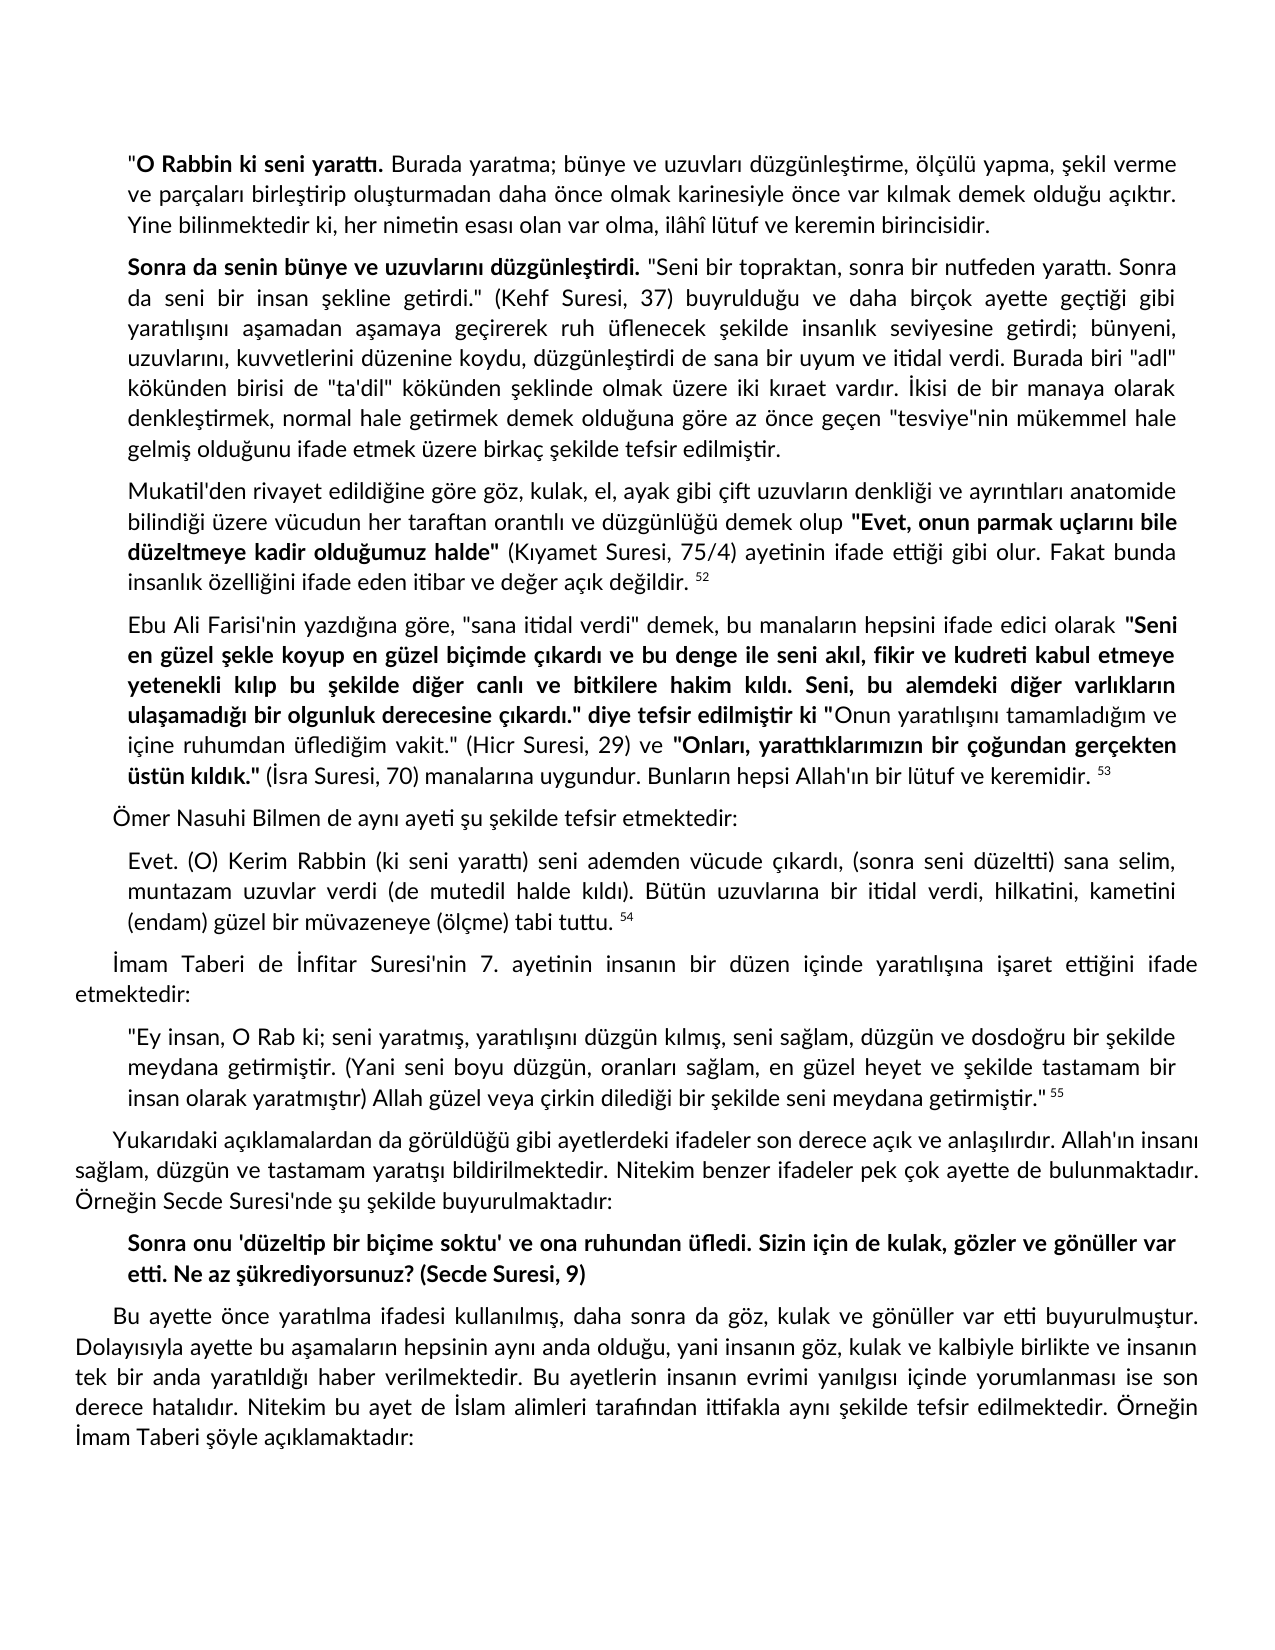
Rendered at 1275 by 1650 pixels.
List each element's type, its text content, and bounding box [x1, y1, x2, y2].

text Sonra da senin bünye ve uzuvlarını düzgünleştirdi. "Seni bir topraktan, sonra bir nutfeden yarattı. Sonra da seni bir insan şekline getirdi." (Kehf Suresi, 37) buyrulduğu ve daha birçok ayette geçtiği gibi yaratılışını aşamadan aşamaya geçirerek ruh üflenecek şekilde insanlık seviyesine getirdi; bünyeni, uzuvlarını, kuvvetlerini düzenine koydu, düzgünleştirdi de sana bir uyum ve itidal verdi. Burada biri "adl" kökünden birisi de "ta'dil" kökünden şeklinde olmak üzere iki kıraet vardır. İkisi de bir manaya olarak denkleştirmek, normal hale getirmek demek olduğuna göre az önce geçen "tesviye"nin mükemmel hale gelmiş olduğunu ifade etmek üzere birkaç şekilde tefsir edilmiştir. [127, 253, 1177, 462]
text Sonra onu 'düzeltip bir biçime soktu' ve ona ruhundan üfledi. Sizin için de kulak, gözler ve gönüller var etti. Ne az şükrediyorsunuz? (Secde Suresi, 9) [127, 1229, 1177, 1287]
text "O Rabbin ki seni yarattı. Burada yaratma; bünye ve uzuvları düzgünleştirme, ölçülü yapma, şekil verme ve parçaları birleştirip oluşturmadan daha önce olmak karinesiyle önce var kılmak demek olduğu açıktır. Yine bilinmektedir ki, her nimetin esası olan var olma, ilâhî lütuf ve keremin birincisidir. [127, 150, 1177, 238]
text "Ey insan, O Rab ki; seni yaratmış, yaratılışını düzgün kılmış, seni sağlam, düzgün ve dosdoğru bir şekilde meydana getirmiştir. (Yani seni boyu düzgün, oranları sağlam, en güzel heyet ve şekilde tastamam bir insan olarak yaratmıştır) Allah güzel veya çirkin dilediği bir şekilde seni meydana getirmiştir." 55 [127, 1023, 1177, 1111]
text Yukarıdaki açıklamalardan da görüldüğü gibi ayetlerdeki ifadeler son derece açık ve anlaşılırdır. Allah'ın insanı sağlam, düzgün ve tastamam yaratışı bildirilmektedir. Nitekim benzer ifadeler pek çok ayette de bulunmaktadır. Örneğin Secde Suresi'nde şu şekilde buyurulmaktadır: [75, 1126, 1200, 1214]
text Ebu Ali Farisi'nin yazdığına göre, "sana itidal verdi" demek, bu manaların hepsini ifade edici olarak "Seni en güzel şekle koyup en güzel biçimde çıkardı ve bu denge ile seni akıl, fikir ve kudreti kabul etmeye yetenekli kılıp bu şekilde diğer canlı ve bitkilere hakim kıldı. Seni, bu alemdeki diğer varlıkların ulaşamadığı bir olgunluk derecesine çıkardı." diye tefsir edilmiştir ki "Onun yaratılışını tamamladığım ve içine ruhumdan üflediğim vakit." (Hicr Suresi, 29) ve "Onları, yarattıklarımızın bir çoğundan gerçekten üstün kıldık." (İsra Suresi, 70) manalarına uygundur. Bunların hepsi Allah'ın bir lütuf ve keremidir. 53 [127, 610, 1177, 789]
text Evet. (O) Kerim Rabbin (ki seni yarattı) seni ademden vücude çıkardı, (sonra seni düzeltti) sana selim, muntazam uzuvlar verdi (de mutedil halde kıldı). Bütün uzuvlarına bir itidal verdi, hilkatini, kametini (endam) güzel bir müvazeneye (ölçme) tabi tuttu. 54 [127, 847, 1177, 935]
text Ömer Nasuhi Bilmen de aynı ayeti şu şekilde tefsir etmektedir: [75, 804, 1200, 832]
text Mukatil'den rivayet edildiğine göre göz, kulak, el, ayak gibi çift uzuvların denkliği ve ayrıntıları anatomide bilindiği üzere vücudun her taraftan orantılı ve düzgünlüğü demek olup "Evet, onun parmak uçlarını bile düzeltmeye kadir olduğumuz halde" (Kıyamet Suresi, 75/4) ayetinin ifade ettiği gibi olur. Fakat bunda insanlık özelliğini ifade eden itibar ve değer açık değildir. 52 [127, 477, 1177, 595]
text İmam Taberi de İnfitar Suresi'nin 7. ayetinin insanın bir düzen içinde yaratılışına işaret ettiğini ifade etmektedir: [75, 950, 1200, 1008]
text Bu ayette önce yaratılma ifadesi kullanılmış, daha sonra da göz, kulak ve gönüller var etti buyurulmuştur. Dolayısıyla ayette bu aşamaların hepsinin aynı anda olduğu, yani insanın göz, kulak ve kalbiyle birlikte ve insanın tek bir anda yaratıldığı haber verilmektedir. Bu ayetlerin insanın evrimi yanılgısı içinde yorumlanması ise son derece hatalıdır. Nitekim bu ayet de İslam alimleri tarafından ittifakla aynı şekilde tefsir edilmektedir. Örneğin İmam Taberi şöyle açıklamaktadır: [75, 1302, 1200, 1450]
